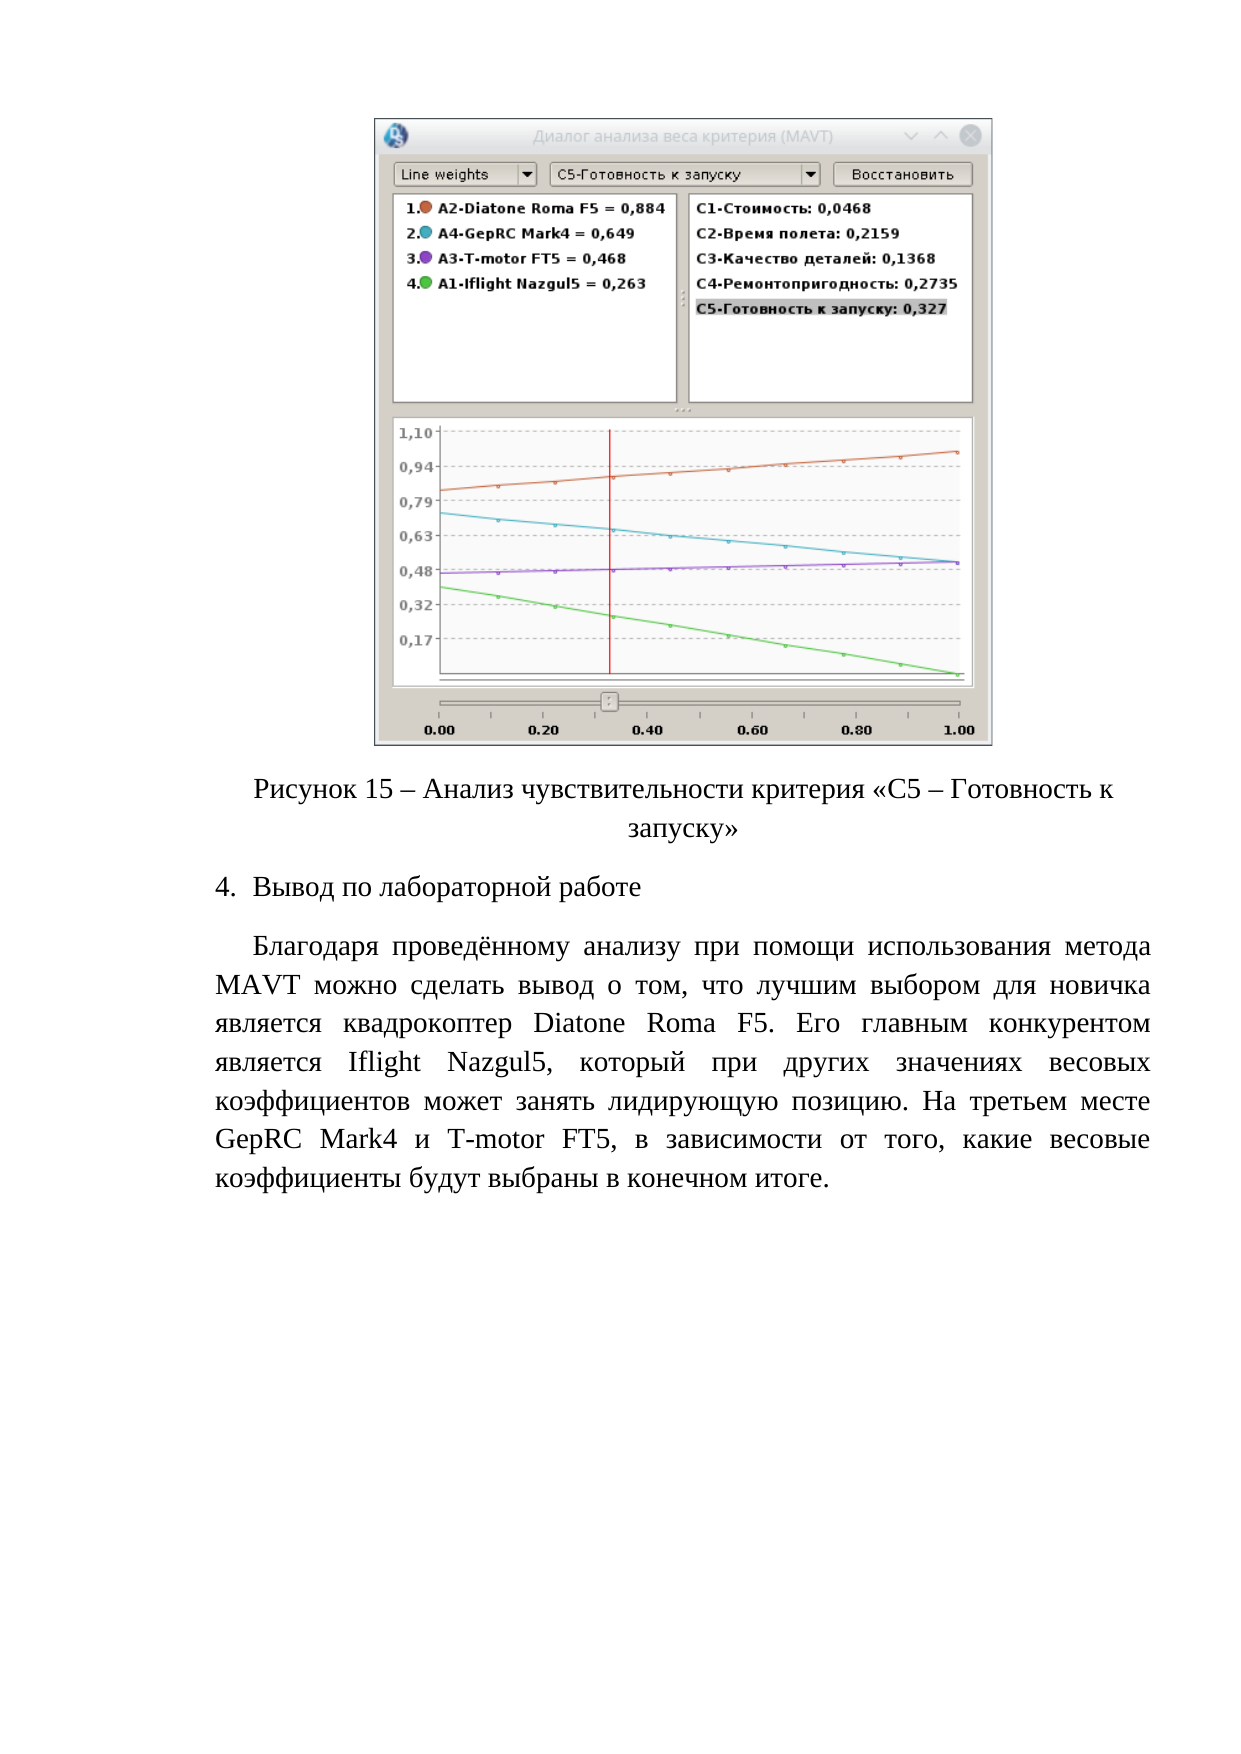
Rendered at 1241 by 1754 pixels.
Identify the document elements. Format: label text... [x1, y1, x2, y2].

picture [374, 118, 993, 746]
list Вывод по лабораторной работе [215, 869, 1152, 903]
text Рисунок 15 – Анализ чувствительности критерия «C5 – Готовность к запуску» [215, 771, 1152, 843]
text Благодаря проведённому анализу при помощи использования метода MAVT можно сделать вывод о том, что лучшим выбором для новичка является квадрокоптер Diatone Roma F5. Его главным конкурентом является Iflight Nazgul5, который при других значениях весовых коэффициентов может занять лидирующую позицию. На третьем месте GepRC Mark4 и T-motor FT5, в зависимости от того, какие весовые коэффициенты будут выбраны в конечном итоге. [215, 928, 1152, 1193]
